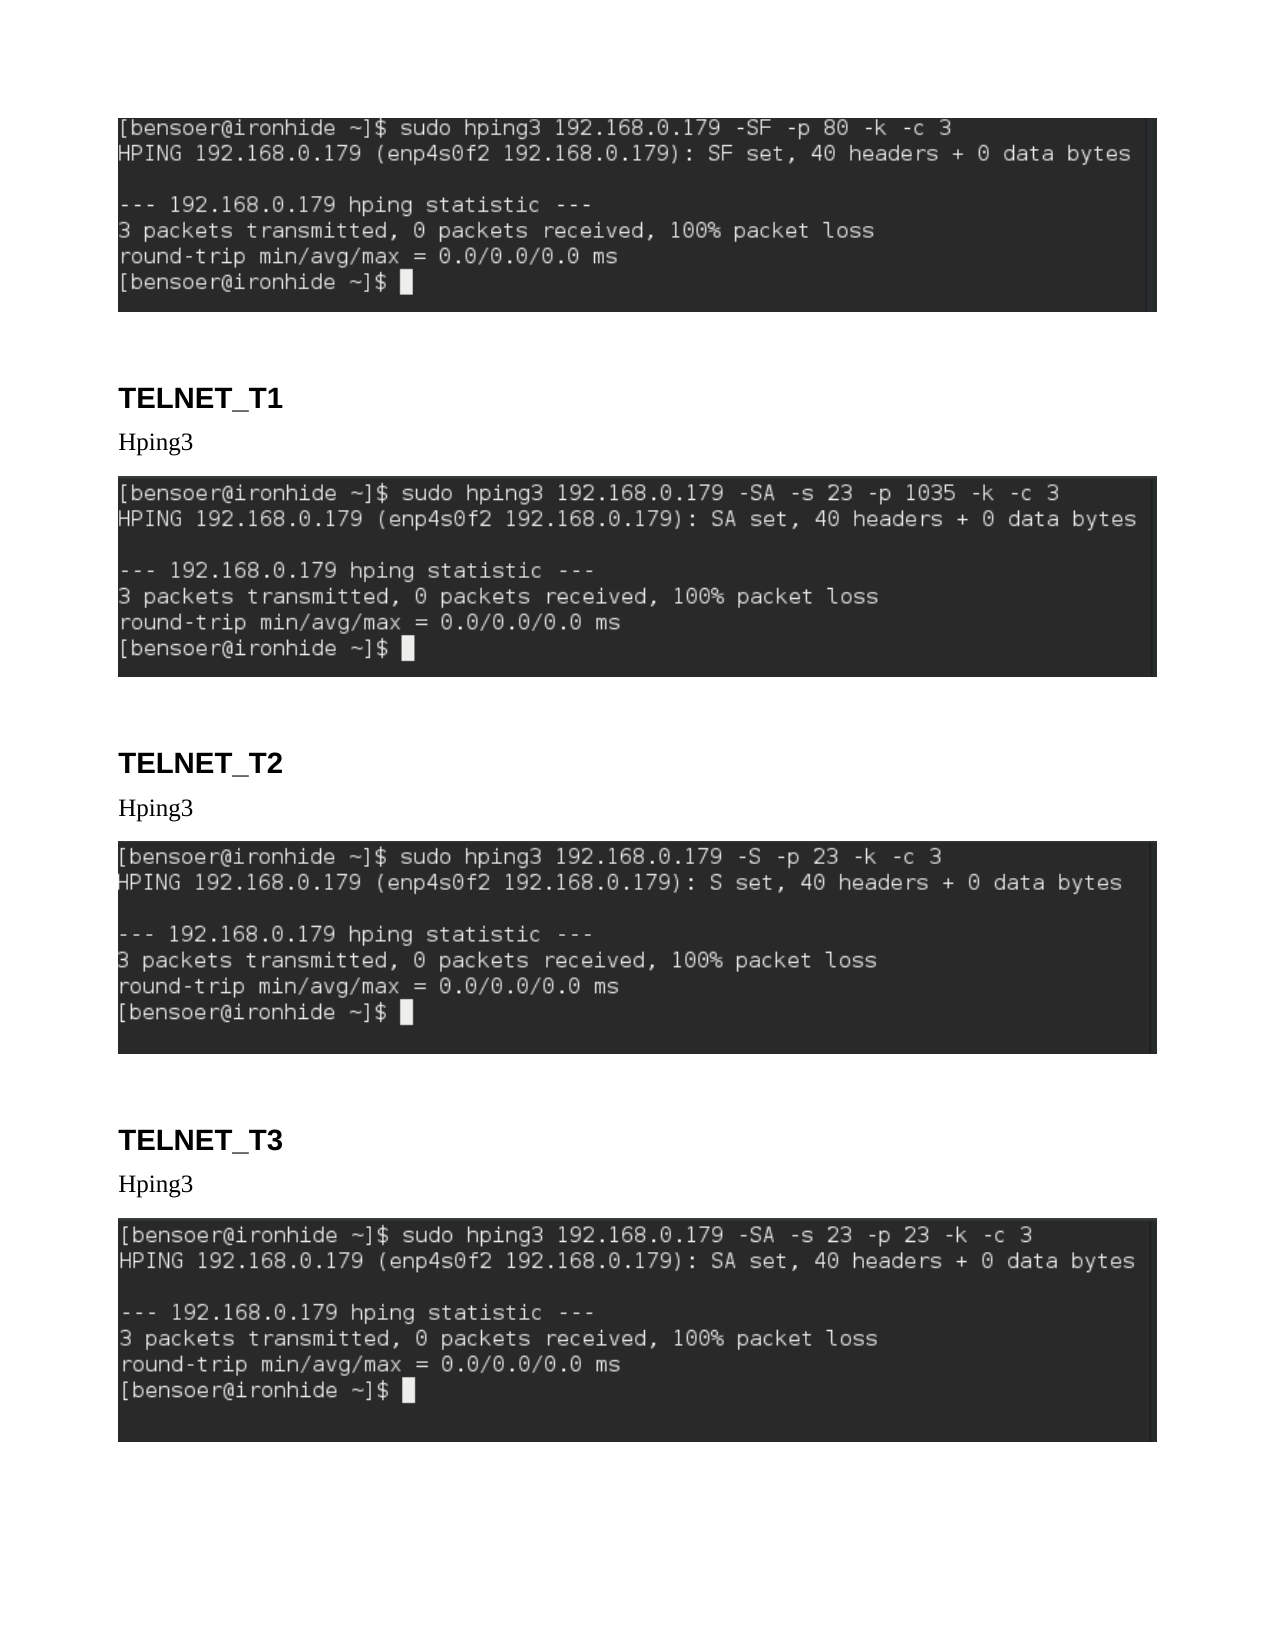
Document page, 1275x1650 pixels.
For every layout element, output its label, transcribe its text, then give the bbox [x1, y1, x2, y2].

picture [118, 1218, 1157, 1442]
subtitle TELNET_T3 [118, 1123, 1157, 1157]
picture [118, 118, 1157, 312]
text Hping3 [118, 1169, 1157, 1198]
text Hping3 [118, 427, 1157, 456]
subtitle TELNET_T1 [118, 381, 1157, 415]
picture [118, 476, 1157, 677]
text Hping3 [118, 793, 1157, 821]
picture [118, 841, 1157, 1054]
subtitle TELNET_T2 [118, 746, 1157, 780]
